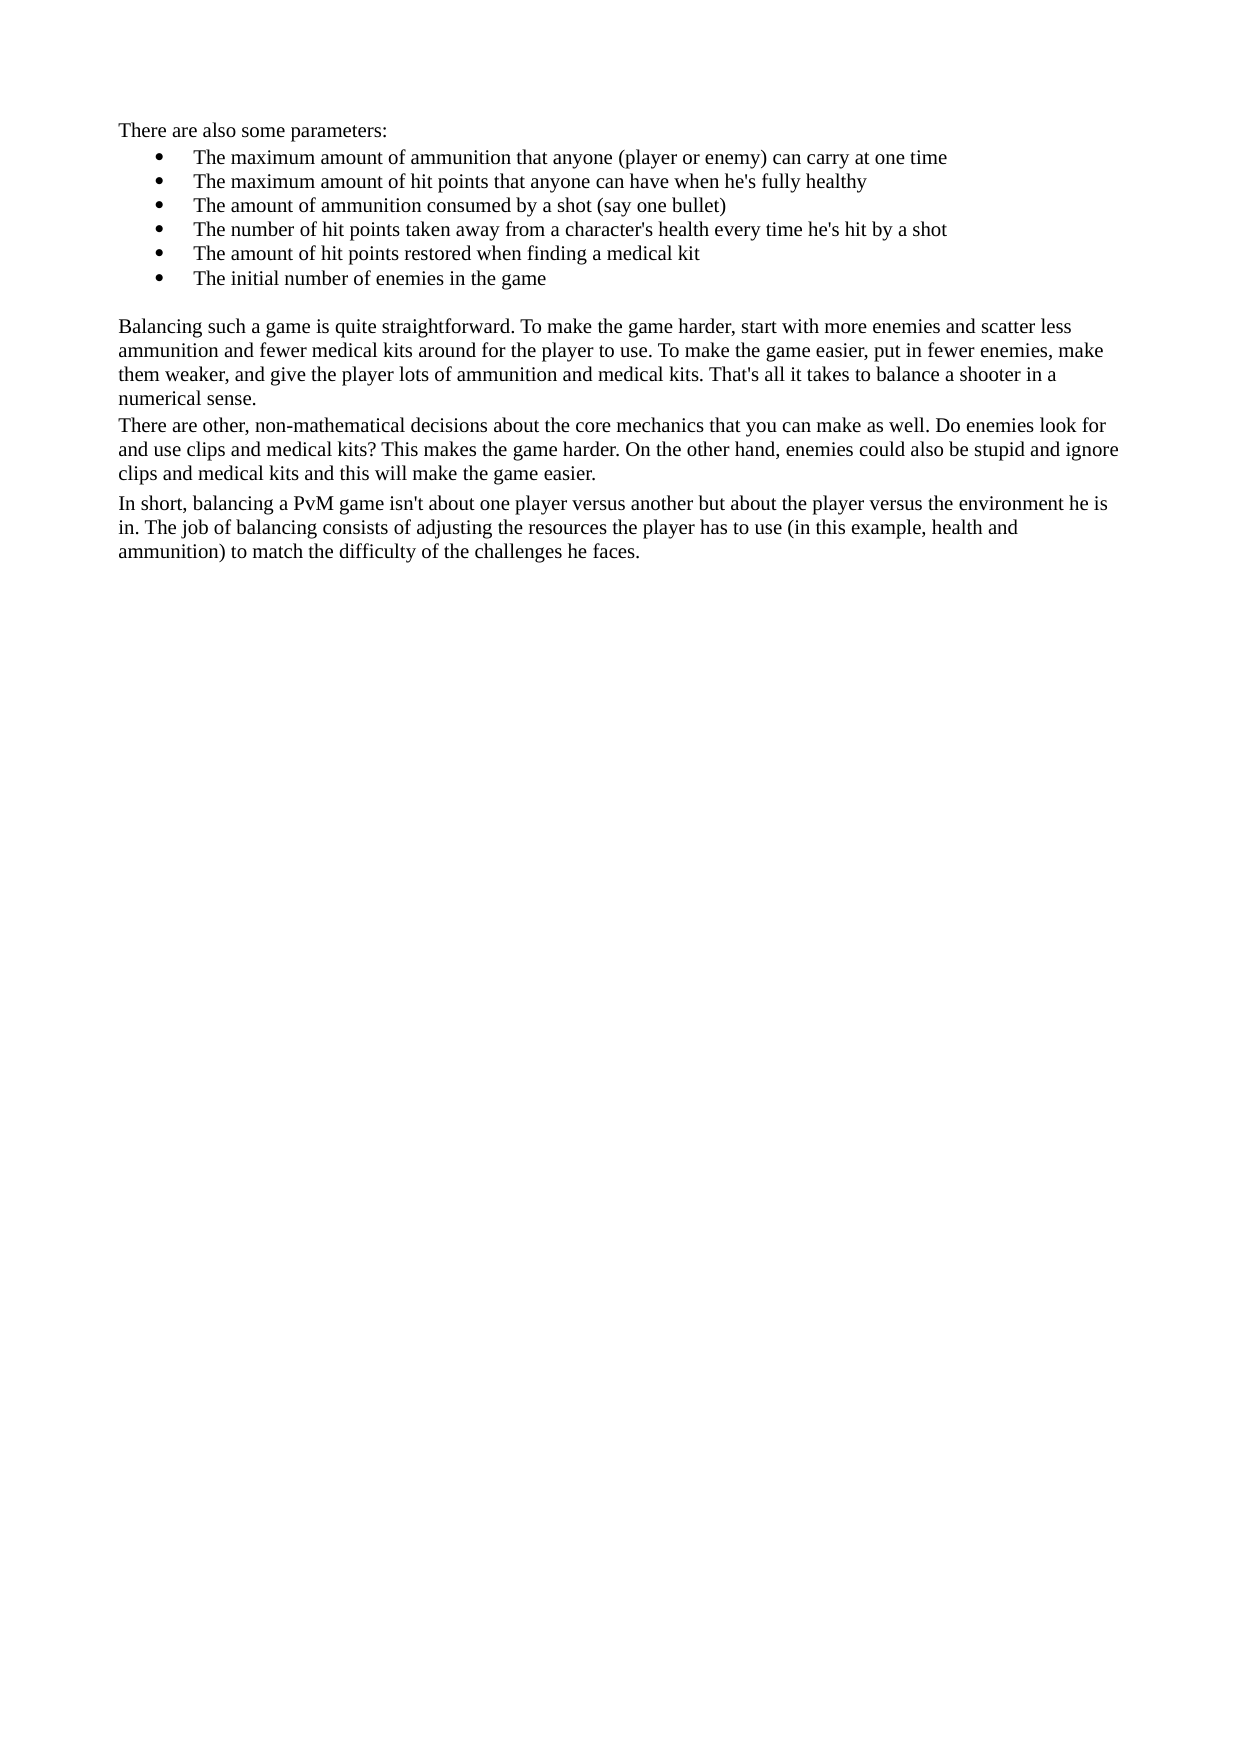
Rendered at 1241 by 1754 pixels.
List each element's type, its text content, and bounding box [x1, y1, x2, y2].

text There are also some parameters: [118, 118, 1122, 142]
list The number of hit points taken away from a character's health every time he's hit by a shot [156, 217, 1122, 241]
list The maximum amount of hit points that anyone can have when he's fully healthy [156, 169, 1122, 193]
text In short, balancing a PvM game isn't about one player versus another but about the player versus the environment he is in. The job of balancing consists of adjusting the resources the player has to use (in this example, health and ammunition) to match the difficulty of the challenges he faces. [118, 491, 1122, 563]
list The initial number of enemies in the game [156, 265, 1122, 289]
list The amount of ammunition consumed by a shot (say one bullet) [156, 193, 1122, 217]
list The maximum amount of ammunition that anyone (player or enemy) can carry at one time [156, 145, 1122, 169]
list The amount of hit points restored when finding a medical kit [156, 241, 1122, 265]
text Balancing such a game is quite straightforward. To make the game harder, start with more enemies and scatter less ammunition and fewer medical kits around for the player to use. To make the game easier, put in fewer enemies, make them weaker, and give the player lots of ammunition and medical kits. That's all it takes to balance a shooter in a numerical sense. [118, 313, 1122, 410]
text There are other, non-mathematical decisions about the core mechanics that you can make as well. Do enemies look for and use clips and medical kits? This makes the game harder. On the other hand, enemies could also be stupid and ignore clips and medical kits and this will make the game easier. [118, 413, 1122, 485]
